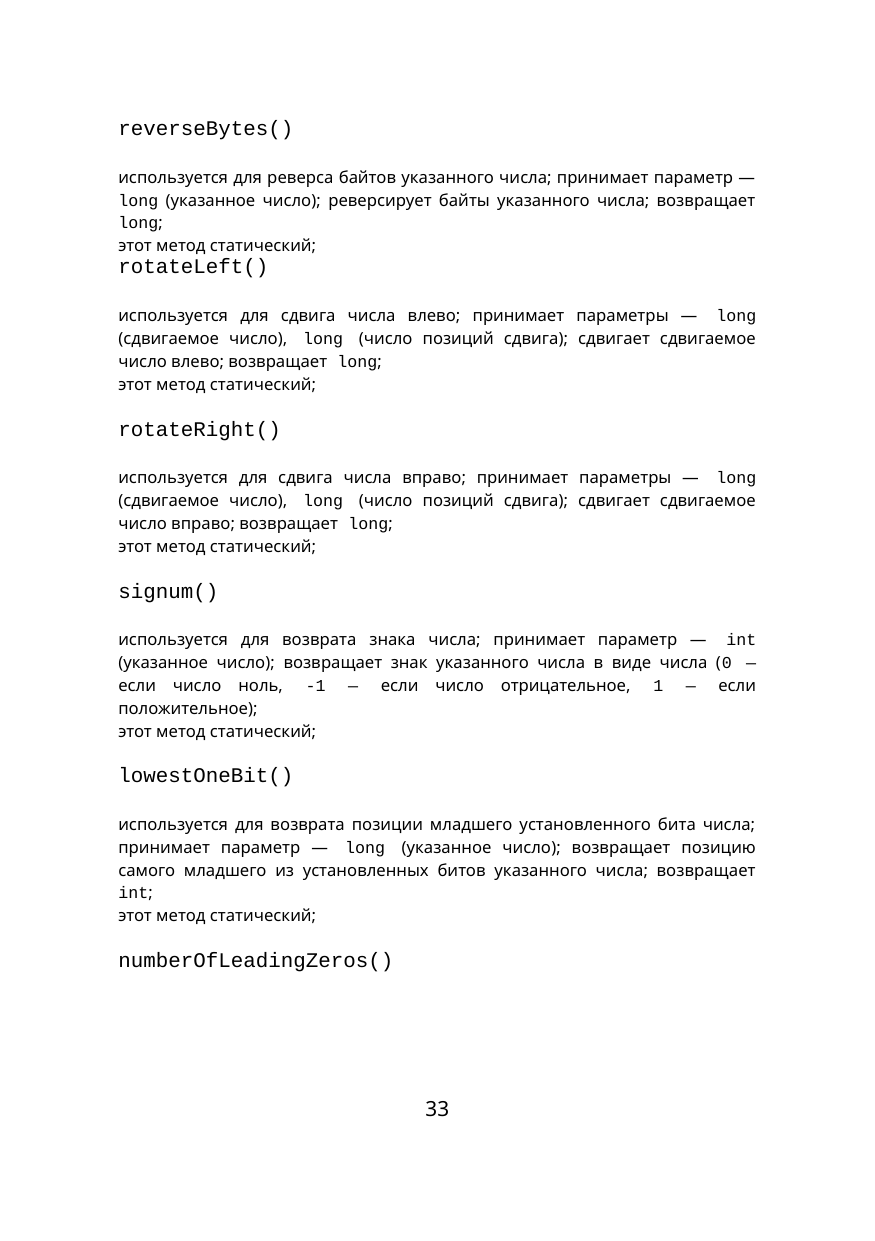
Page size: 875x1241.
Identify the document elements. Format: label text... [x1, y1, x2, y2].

text используется для возврата знака числа; принимает параметр — int (указанное число); возвращает знак указанного числа в виде числа (0 — если число ноль, -1 — если число отрицательное, 1 — если положительное); [118, 628, 756, 719]
text numberOfLeadingZeros() [118, 950, 756, 974]
text этот метод статический; [118, 234, 756, 257]
text этот метод статический; [118, 904, 756, 927]
text используется для возврата позиции младшего установленного бита числа; принимает параметр — long (указанное число); возвращает позицию самого младшего из установленных битов указанного числа; возвращает int; [118, 813, 756, 904]
text используется для сдвига числа влево; принимает параметры — long (сдвигаемое число), long (число позиций сдвига); сдвигает сдвигаемое число влево; возвращает long; [118, 304, 756, 372]
text этот метод статический; [118, 719, 756, 742]
text lowestOneBit() [118, 766, 756, 789]
text этот метод статический; [118, 534, 756, 557]
text rotateLeft() [118, 257, 756, 280]
text используется для сдвига числа вправо; принимает параметры — long (сдвигаемое число), long (число позиций сдвига); сдвигает сдвигаемое число вправо; возвращает long; [118, 466, 756, 534]
text этот метод статический; [118, 372, 756, 395]
text reverseBytes() [118, 118, 756, 142]
text signum() [118, 581, 756, 604]
text rotateRight() [118, 419, 756, 442]
text используется для реверса байтов указанного числа; принимает параметр — long (указанное число); реверсирует байты указанного числа; возвращает long; [118, 165, 756, 234]
